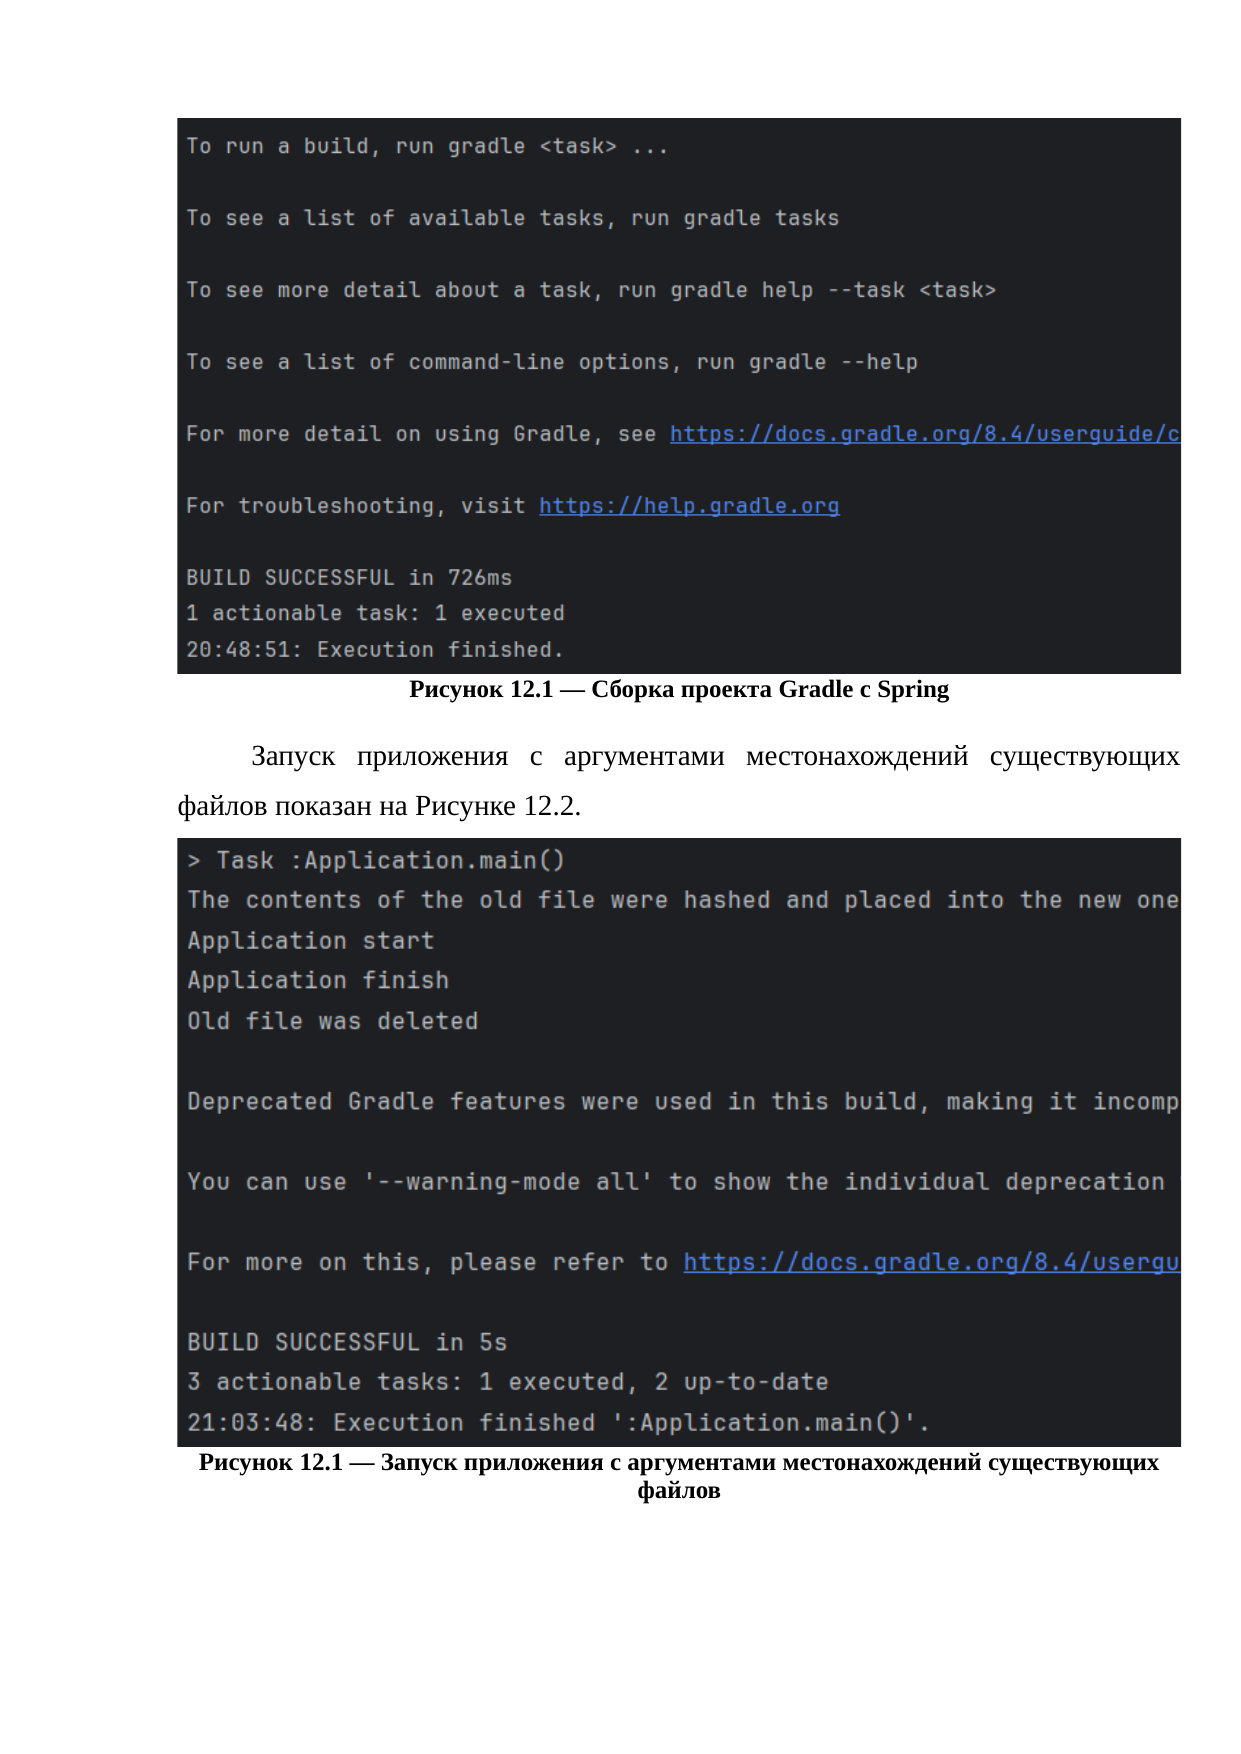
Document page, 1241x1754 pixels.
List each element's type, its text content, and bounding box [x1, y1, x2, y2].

picture [177, 838, 1182, 1447]
text Запуск приложения с аргументами местонахождений существующих файлов показан на Рисунке 12.2. [177, 738, 1181, 822]
picture [177, 118, 1182, 674]
text Рисунок 12.1 — Сборка проекта Gradle с Spring [177, 674, 1181, 702]
text Рисунок 12.1 — Запуск приложения с аргументами местонахождений существующих файлов [177, 1447, 1181, 1504]
